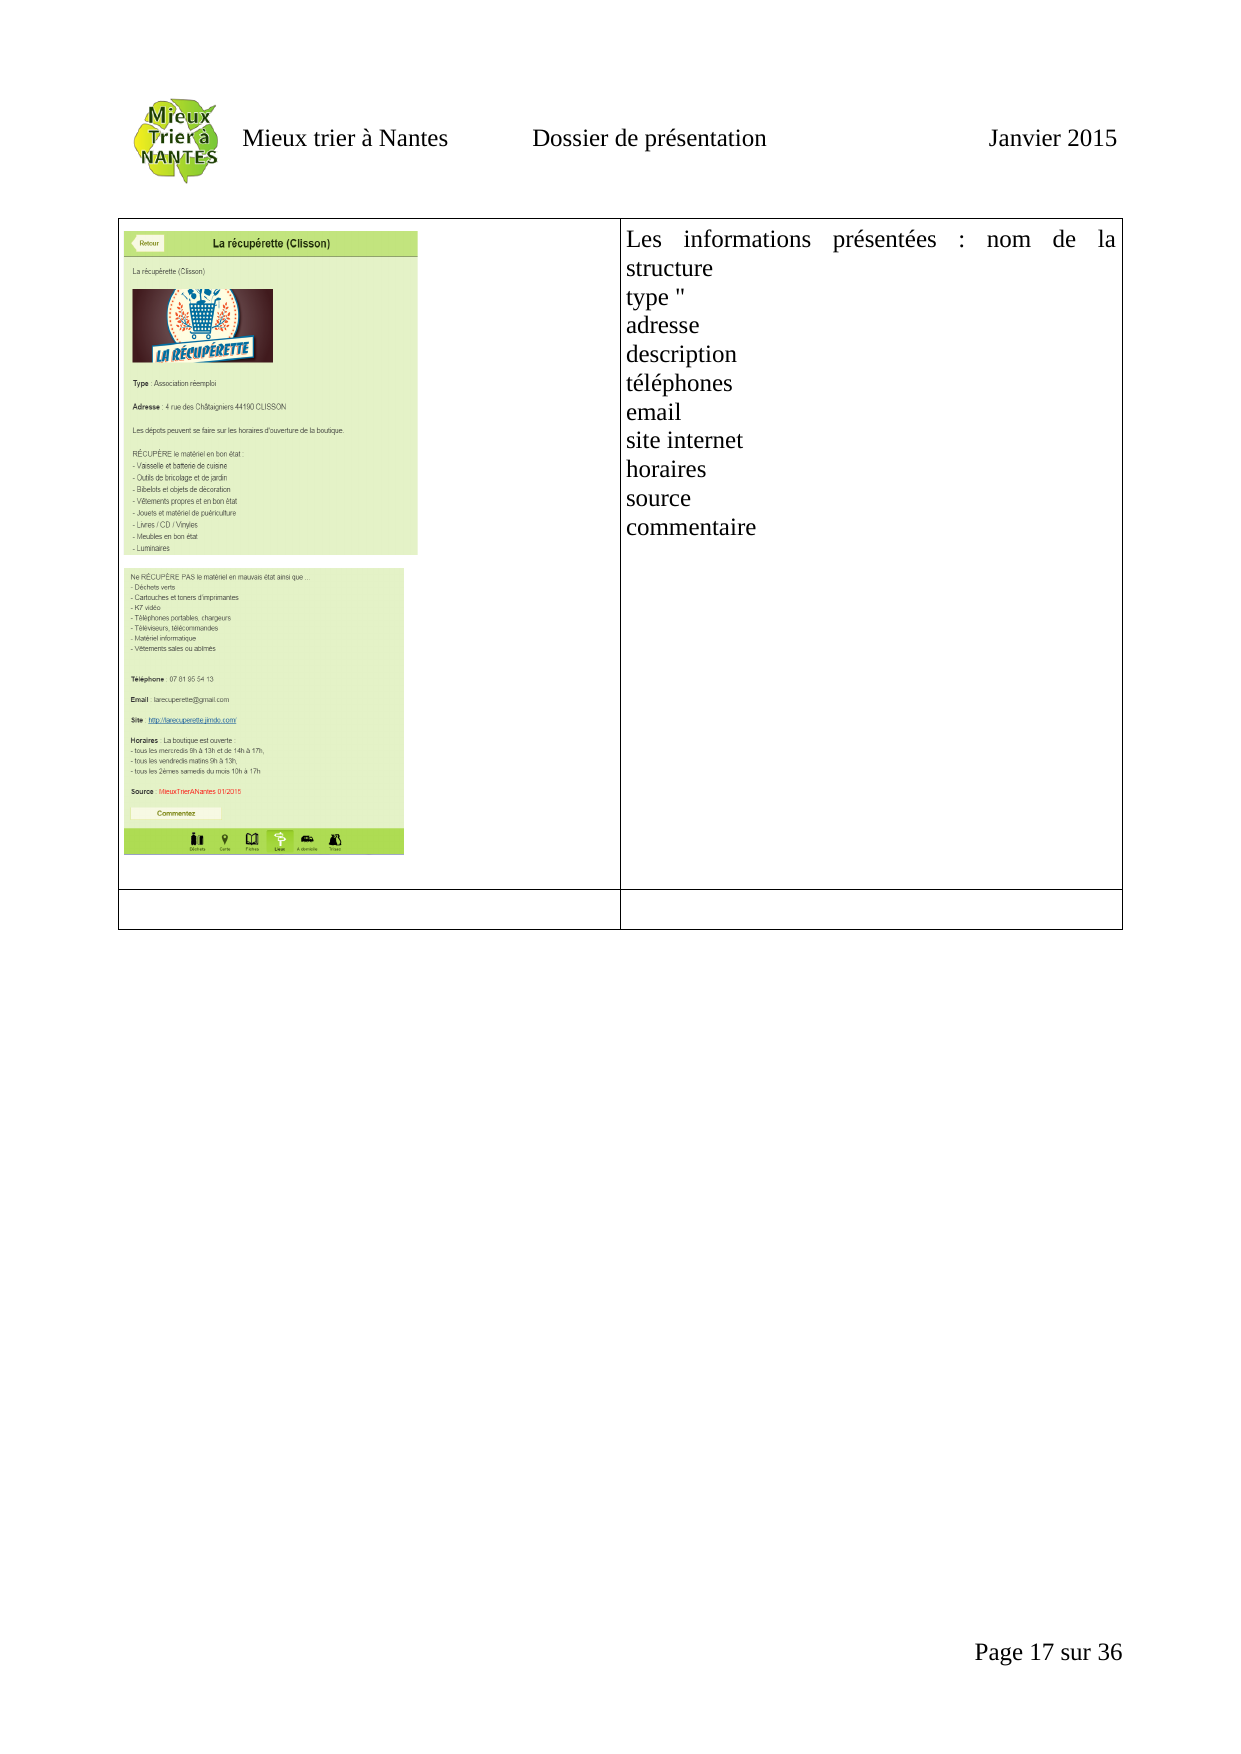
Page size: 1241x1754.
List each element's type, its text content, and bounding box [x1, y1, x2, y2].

picture [124, 568, 404, 855]
picture [131, 95, 221, 185]
table_cell [119, 890, 620, 929]
table_cell [621, 890, 1122, 929]
picture [123, 231, 418, 555]
table_cell Les informations présentées : nom de la structure type " adresse description téléphones email site internet horaires source commentaire [621, 219, 1122, 889]
table_cell [119, 219, 620, 854]
table_cell [119, 855, 620, 889]
